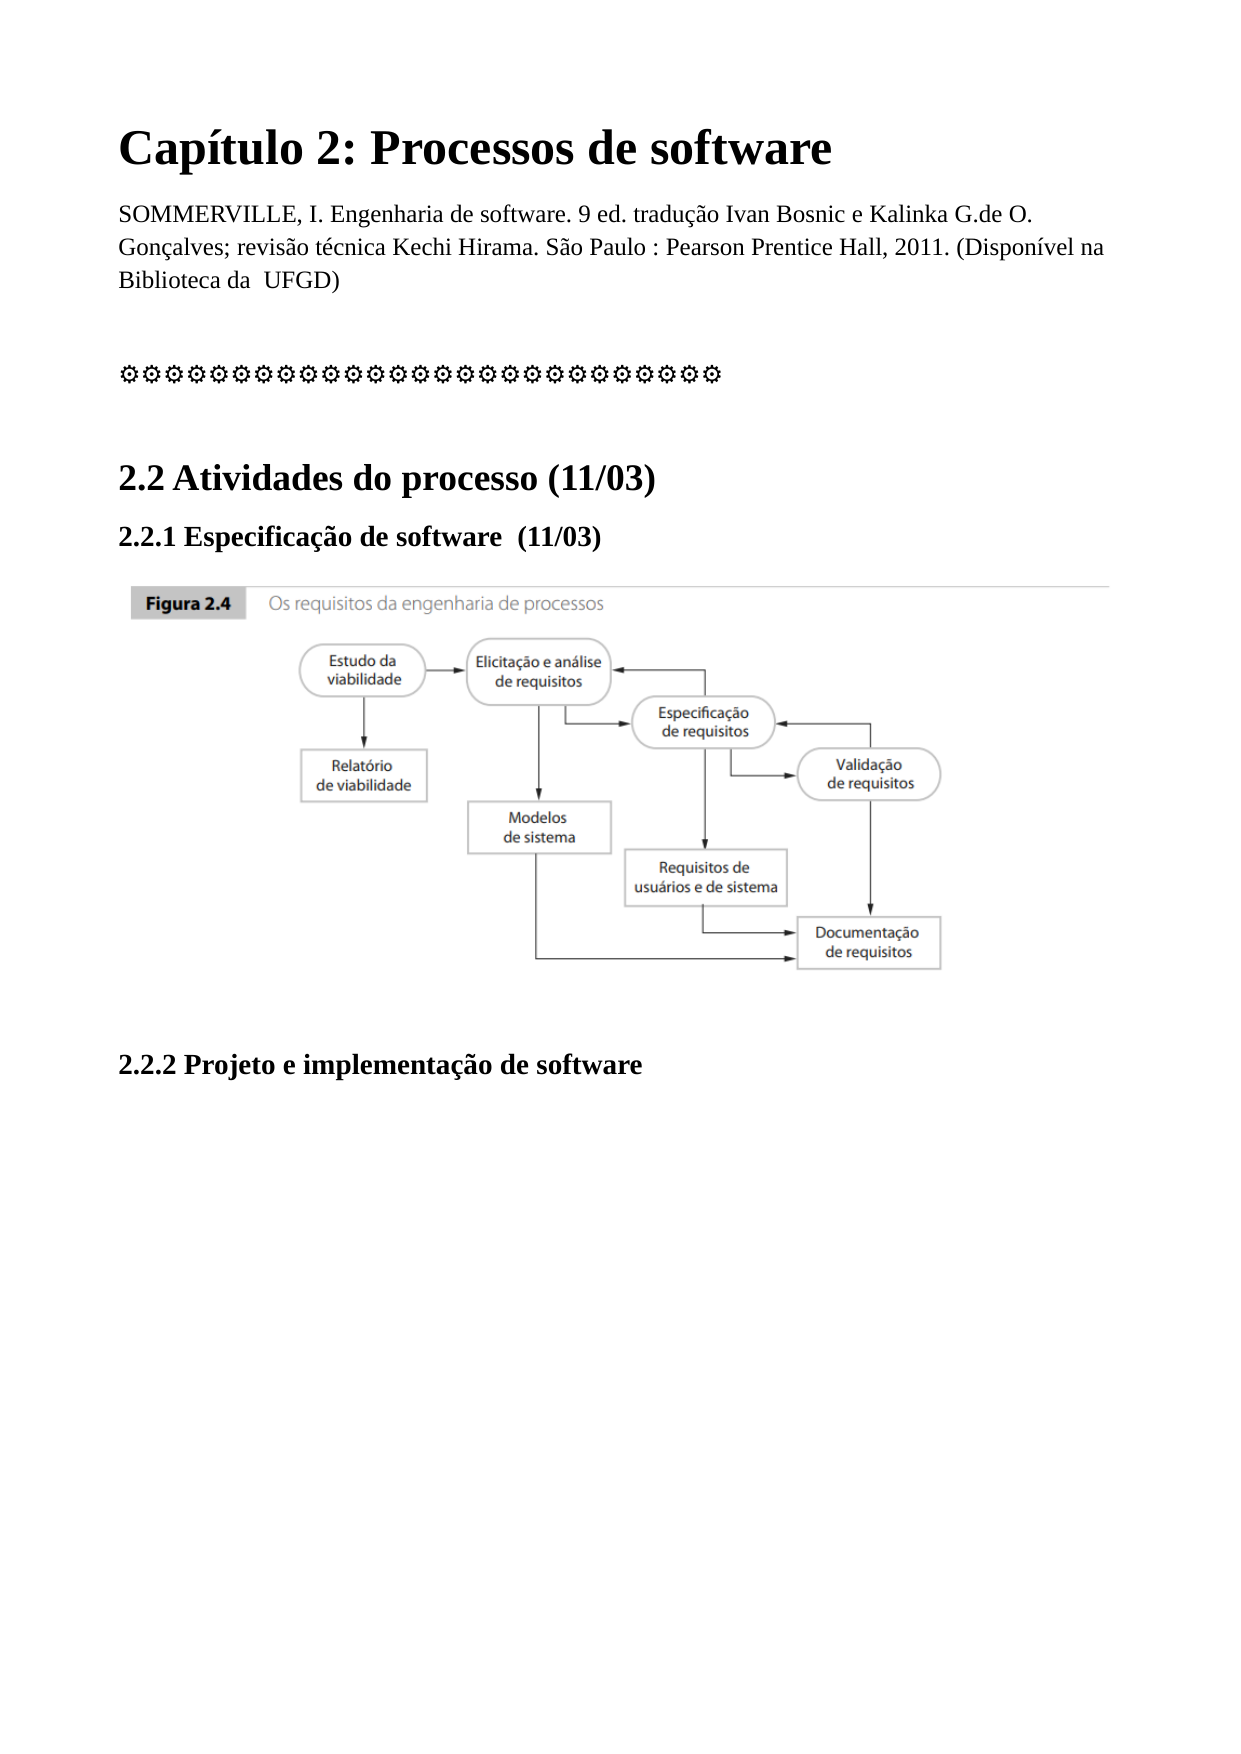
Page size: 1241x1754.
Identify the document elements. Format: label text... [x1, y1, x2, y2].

subtitle 2.2 Atividades do processo (11/03) [118, 455, 1122, 498]
text ⚙️⚙️⚙️⚙️⚙️⚙️⚙️⚙️⚙️⚙️⚙️⚙️⚙️⚙️⚙️⚙️⚙️⚙️⚙️⚙️⚙️⚙️⚙️⚙️⚙️⚙️⚙️ [118, 360, 1122, 389]
subtitle 2.2.2 Projeto e implementação de software [118, 1047, 1122, 1081]
subtitle 2.2.1 Especificação de software (11/03) [118, 519, 1122, 553]
text SOMMERVILLE, I. Engenharia de software. 9 ed. tradução Ivan Bosnic e Kalinka G.de O. Gonçalves; revisão técnica Kechi Hirama. São Paulo : Pearson Prentice Hall, 2011. (Disponível na Biblioteca da UFGD) [118, 199, 1122, 293]
picture [118, 572, 1123, 981]
subtitle Capítulo 2: Processos de software [118, 118, 1122, 176]
